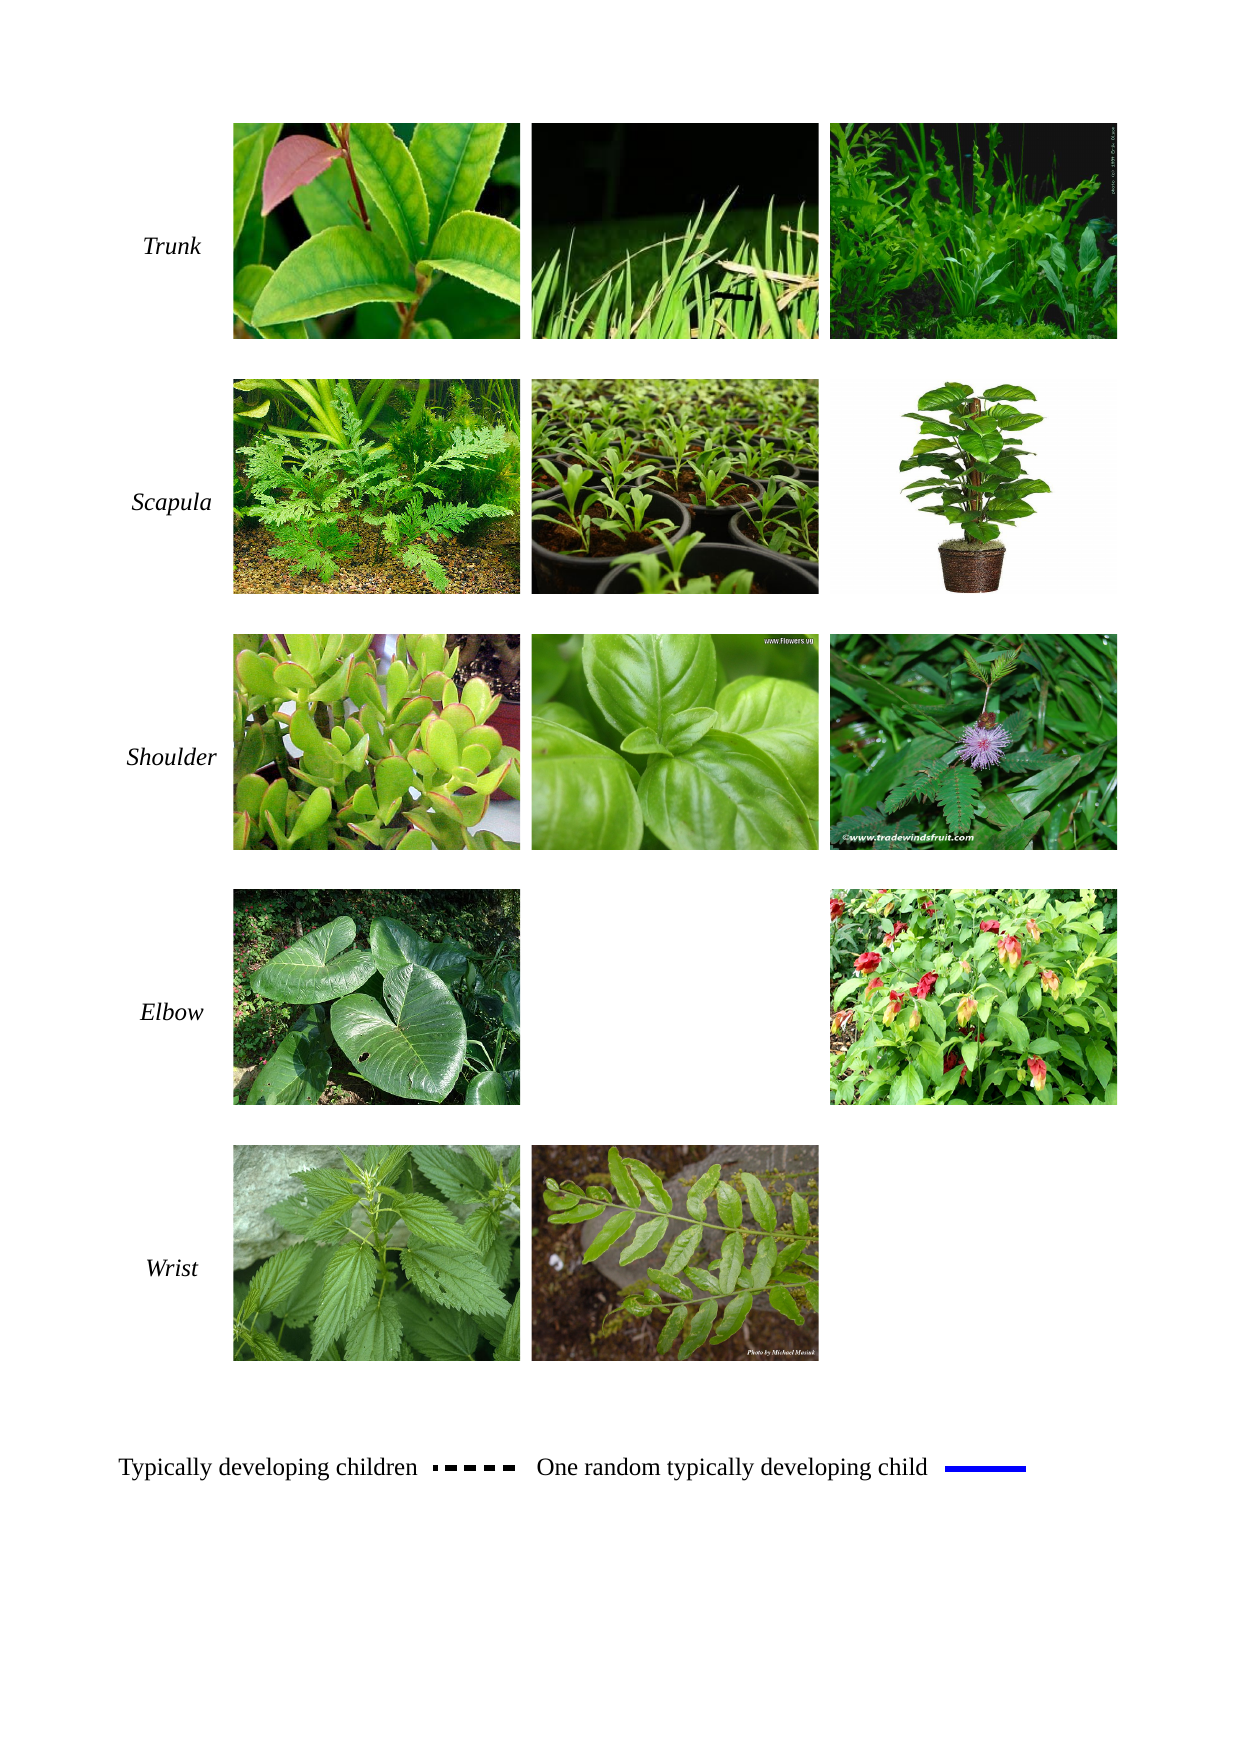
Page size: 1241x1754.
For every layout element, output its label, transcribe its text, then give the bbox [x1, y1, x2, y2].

table_cell [824, 373, 1123, 628]
table_cell [228, 373, 526, 628]
table_header [228, 118, 526, 373]
table_header [526, 118, 824, 373]
table_cell Elbow [118, 884, 227, 1139]
table_cell [228, 850, 526, 884]
table_cell [526, 629, 824, 849]
text Typically developing children One random typically developing child [118, 1452, 1122, 1481]
table_cell [228, 1139, 526, 1395]
picture [531, 1145, 819, 1361]
table_cell [526, 884, 824, 1139]
picture [830, 634, 1118, 850]
table_cell [526, 850, 824, 884]
table_cell Shoulder [118, 629, 227, 884]
picture [531, 123, 819, 339]
table_header Trunk [118, 118, 227, 373]
picture [830, 123, 1118, 339]
picture [531, 634, 819, 850]
picture [233, 889, 521, 1105]
table_cell [526, 1139, 824, 1395]
picture [531, 379, 819, 594]
table_cell Wrist [118, 1139, 227, 1395]
picture [233, 634, 521, 850]
table_cell [526, 373, 824, 628]
table_cell [824, 884, 1123, 1139]
table_cell [824, 629, 1123, 884]
picture [233, 379, 521, 594]
picture [830, 379, 1118, 594]
table_cell [228, 884, 526, 1139]
table_cell [228, 629, 526, 849]
table_header [824, 118, 1123, 373]
picture [233, 123, 521, 339]
table_cell [824, 1139, 1123, 1395]
picture [830, 889, 1118, 1105]
table_cell Scapula [118, 373, 227, 628]
picture [233, 1145, 521, 1361]
